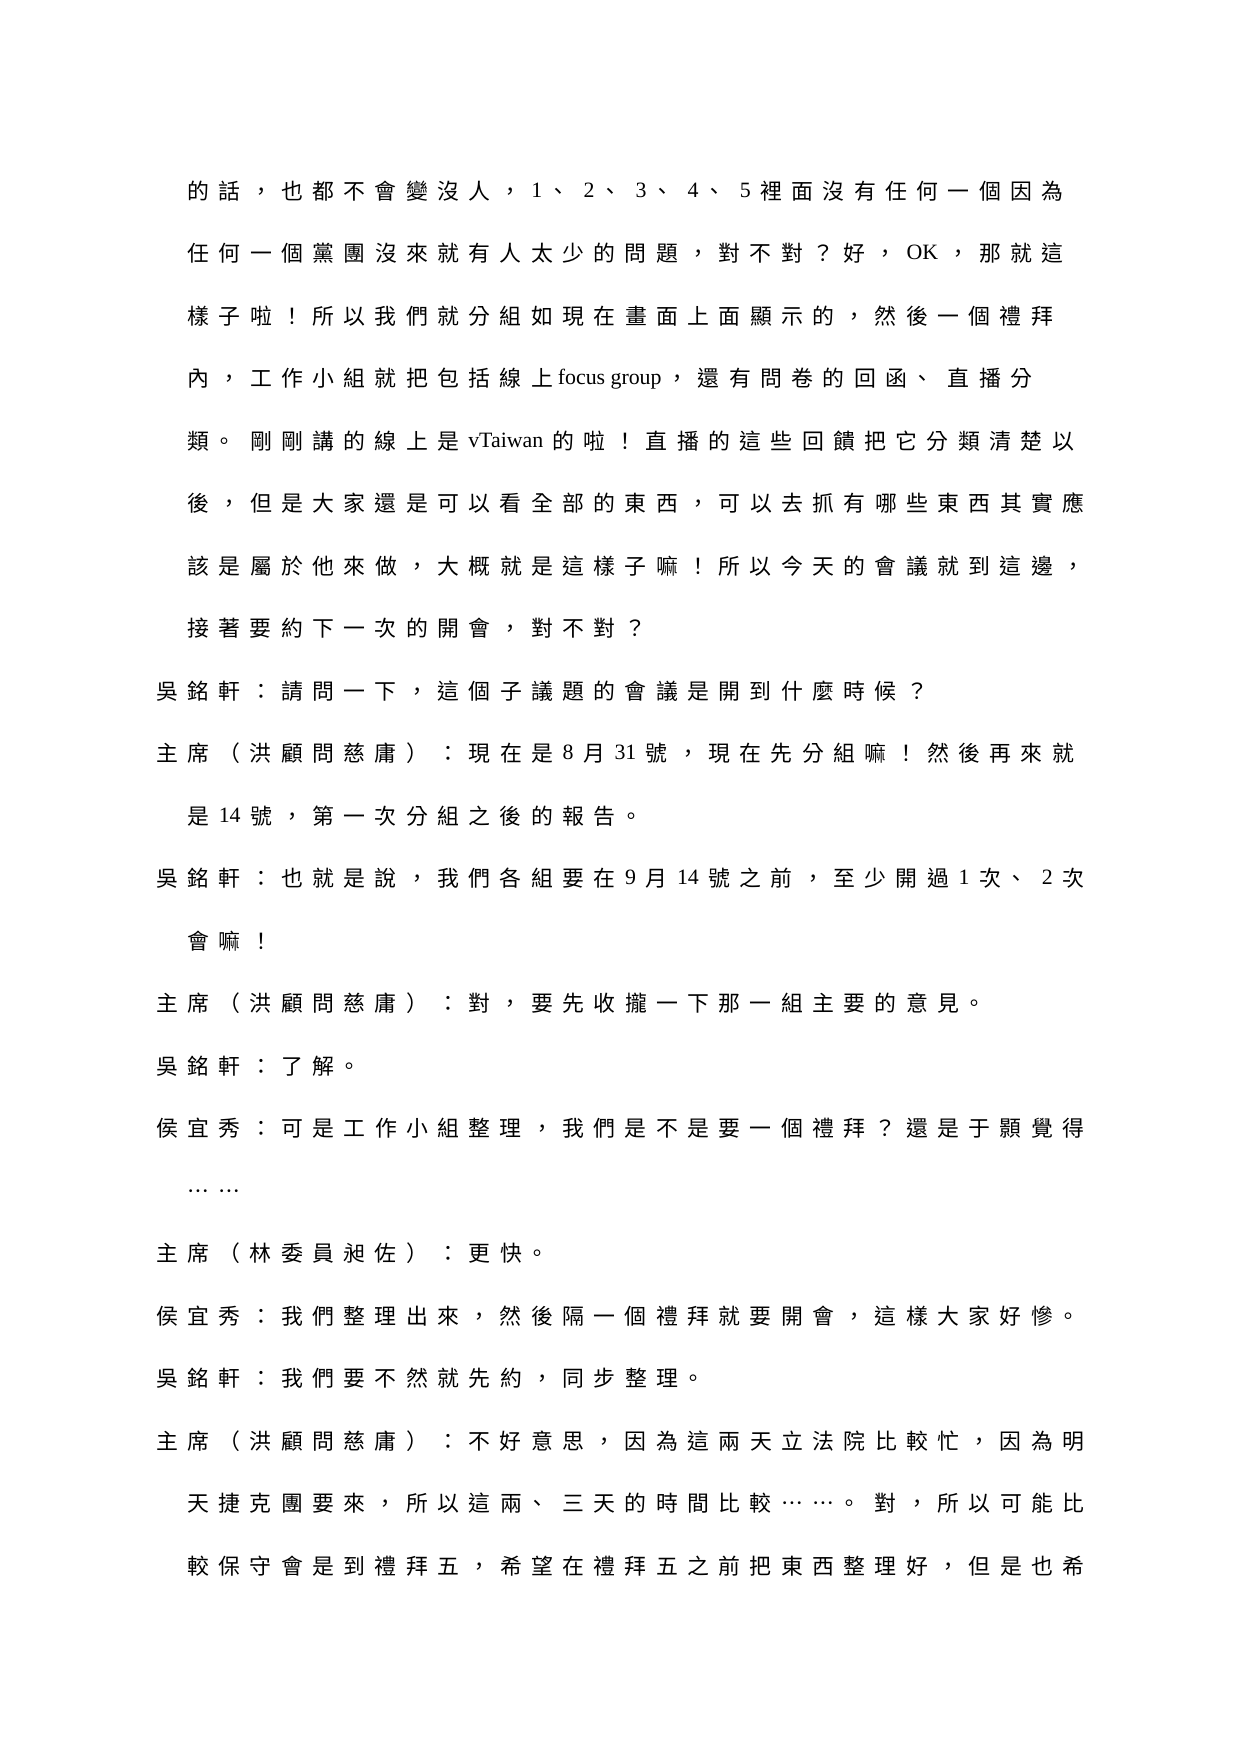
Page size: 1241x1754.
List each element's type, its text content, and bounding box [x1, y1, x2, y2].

text 主席（洪顧問慈庸）：不好意思，因為這兩天立法院比較忙，因為明天捷克團要來，所以這兩、三天的時間比較……。對，所以可能比較保守會是到禮拜五，希望在禮拜五之前把東西整理好，但是也希 [151, 1408, 1089, 1596]
text 吳銘軒：我們要不然就先約，同步整理。 [151, 1346, 1089, 1408]
text 侯宜秀：可是工作小組整理，我們是不是要一個禮拜？還是于顥覺得…… [151, 1096, 1089, 1221]
text 侯宜秀：我們整理出來，然後隔一個禮拜就要開會，這樣大家好慘。 [151, 1283, 1089, 1346]
text 主席（洪顧問慈庸）：對，要先收攏一下那一組主要的意見。 [151, 971, 1089, 1033]
text 吳銘軒：也就是說，我們各組要在9月14號之前，至少開過1次、2次會嘛！ [151, 846, 1089, 971]
text 主席（洪顧問慈庸）：現在是8月31號，現在先分組嘛！然後再來就是14號，第一次分組之後的報告。 [151, 721, 1089, 846]
text 主席（林委員昶佐）：更快。 [151, 1221, 1089, 1283]
text 吳銘軒：請問一下，這個子議題的會議是開到什麼時候？ [151, 658, 1089, 721]
text 的話，也都不會變沒人，1、2、3、4、5裡面沒有任何一個因為任何一個黨團沒來就有人太少的問題，對不對？好，OK，那就這樣子啦！所以我們就分組如現在畫面上面顯示的，然後一個禮拜內，工作小組就把包括線上focus group，還有問卷的回函、直播分類。剛剛講的線上是vTaiwan的啦！直播的這些回饋把它分類清楚以後，但是大家還是可以看全部的東西，可以去抓有哪些東西其實應該是屬於他來做，大概就是這樣子嘛！所以今天的會議就到這邊，接著要約下一次的開會，對不對？ [173, 158, 1089, 658]
text 吳銘軒：了解。 [151, 1033, 1089, 1096]
